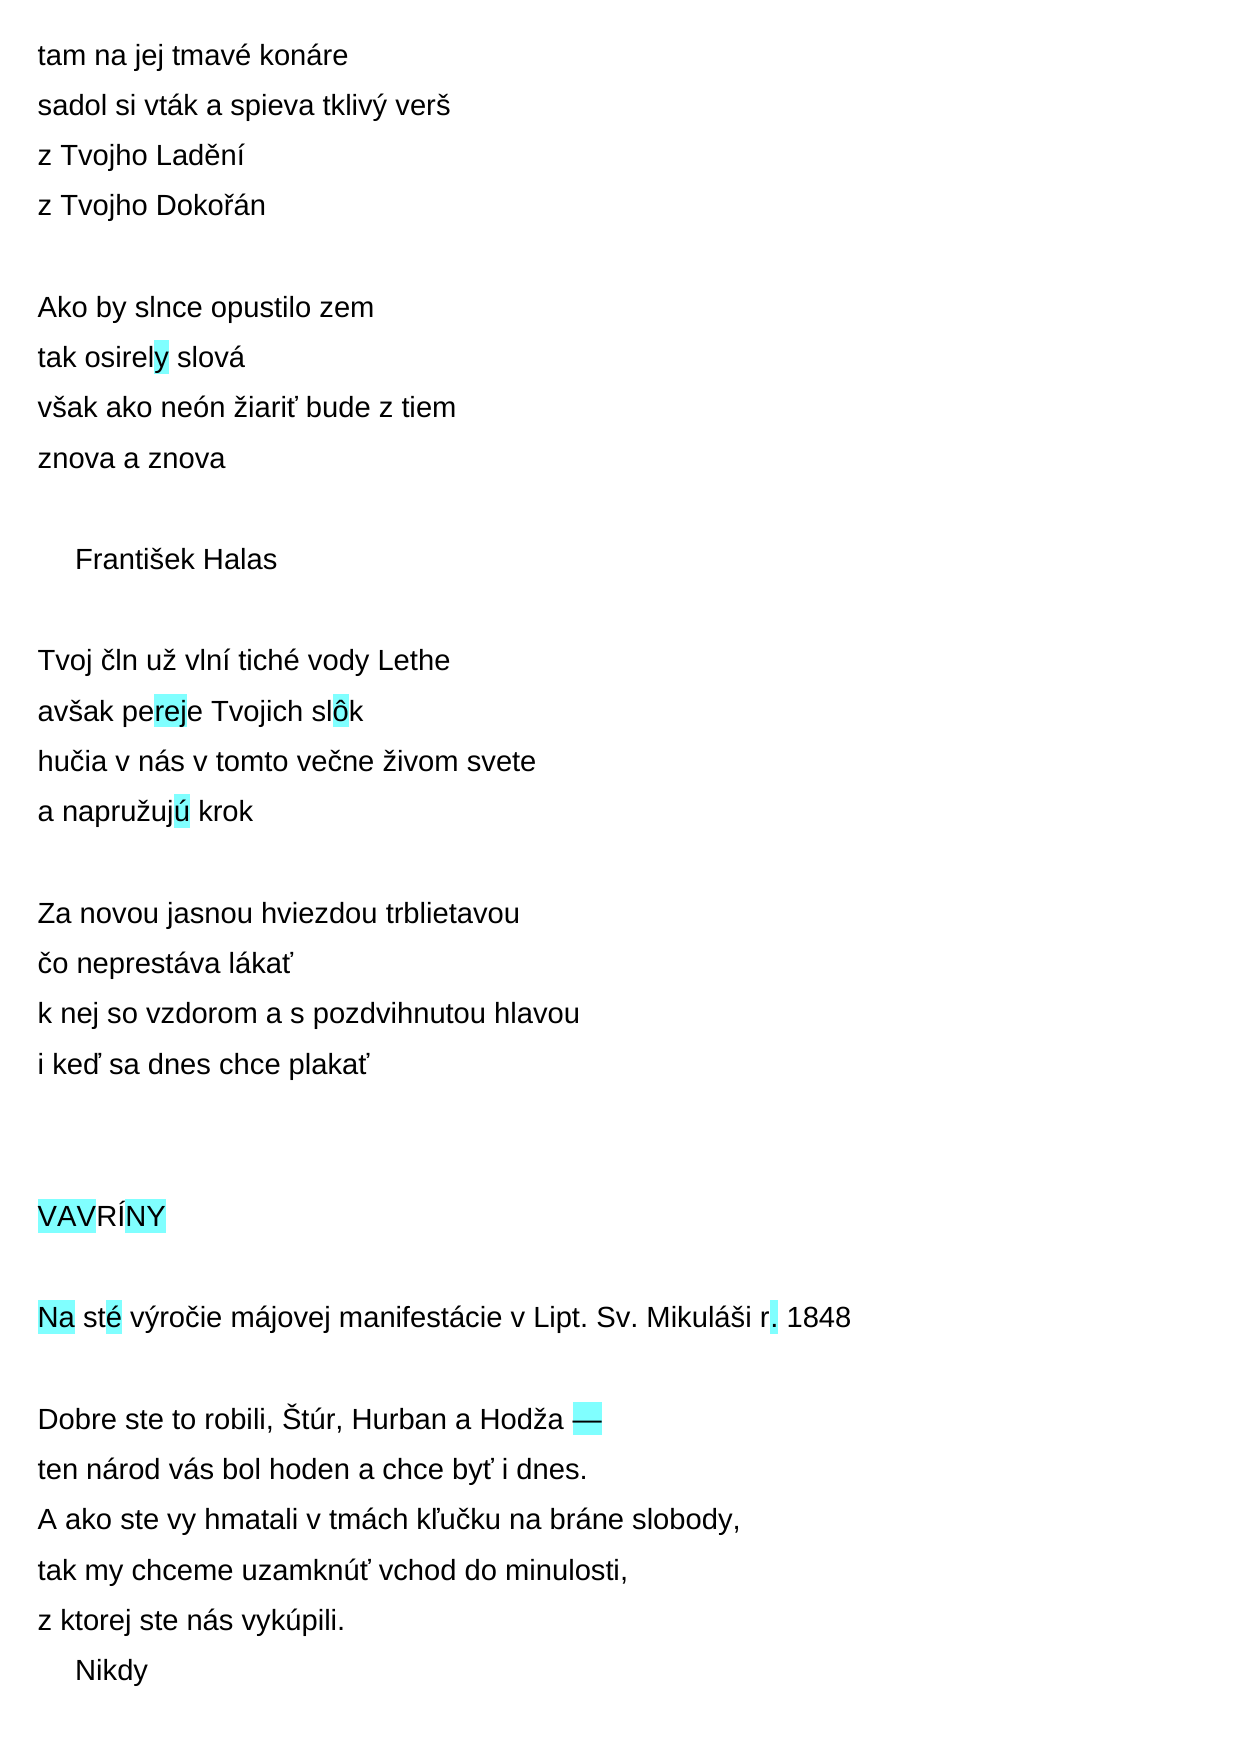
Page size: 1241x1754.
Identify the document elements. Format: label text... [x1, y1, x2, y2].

text sadol si vták a spieva tklivý verš [37, 88, 1130, 121]
text VAVRÍNY [37, 1199, 1130, 1233]
text tam na jej tmavé konáre [37, 37, 1130, 71]
text A ako ste vy hmatali v tmách kľučku na bráne slobody, [37, 1502, 1130, 1536]
text Za novou jasnou hviezdou trblietavou [37, 896, 1130, 929]
text však ako neón žiariť bude z tiem [37, 390, 1130, 424]
text i keď sa dnes chce plakať [37, 1047, 1130, 1080]
text Na sté výročie májovej manifestácie v Lipt. Sv. Mikuláši r. 1848 [37, 1300, 1130, 1334]
text Tvoj čln už vlní tiché vody Lethe [37, 643, 1130, 677]
text čo neprestáva lákať [37, 946, 1130, 979]
text tak my chceme uzamknúť vchod do minulosti, [37, 1553, 1130, 1586]
text k nej so vzdorom a s pozdvihnutou hlavou [37, 996, 1130, 1030]
text a napružujú krok [37, 794, 1130, 828]
text z Tvojho Dokořán [37, 188, 1130, 222]
text Dobre ste to robili, Štúr, Hurban a Hodža — [37, 1402, 1130, 1435]
text Nikdy [37, 1653, 1130, 1687]
text znova a znova [37, 441, 1130, 474]
text Ako by slnce opustilo zem [37, 290, 1130, 323]
text ten národ vás bol hoden a chce byť i dnes. [37, 1452, 1130, 1486]
text z ktorej ste nás vykúpili. [37, 1603, 1130, 1637]
text avšak pereje Tvojich slôk [37, 694, 1130, 727]
text hučia v nás v tomto večne živom svete [37, 744, 1130, 778]
text František Halas [37, 542, 1130, 576]
text z Tvojho Ladění [37, 138, 1130, 172]
text tak osirely slová [37, 340, 1130, 374]
